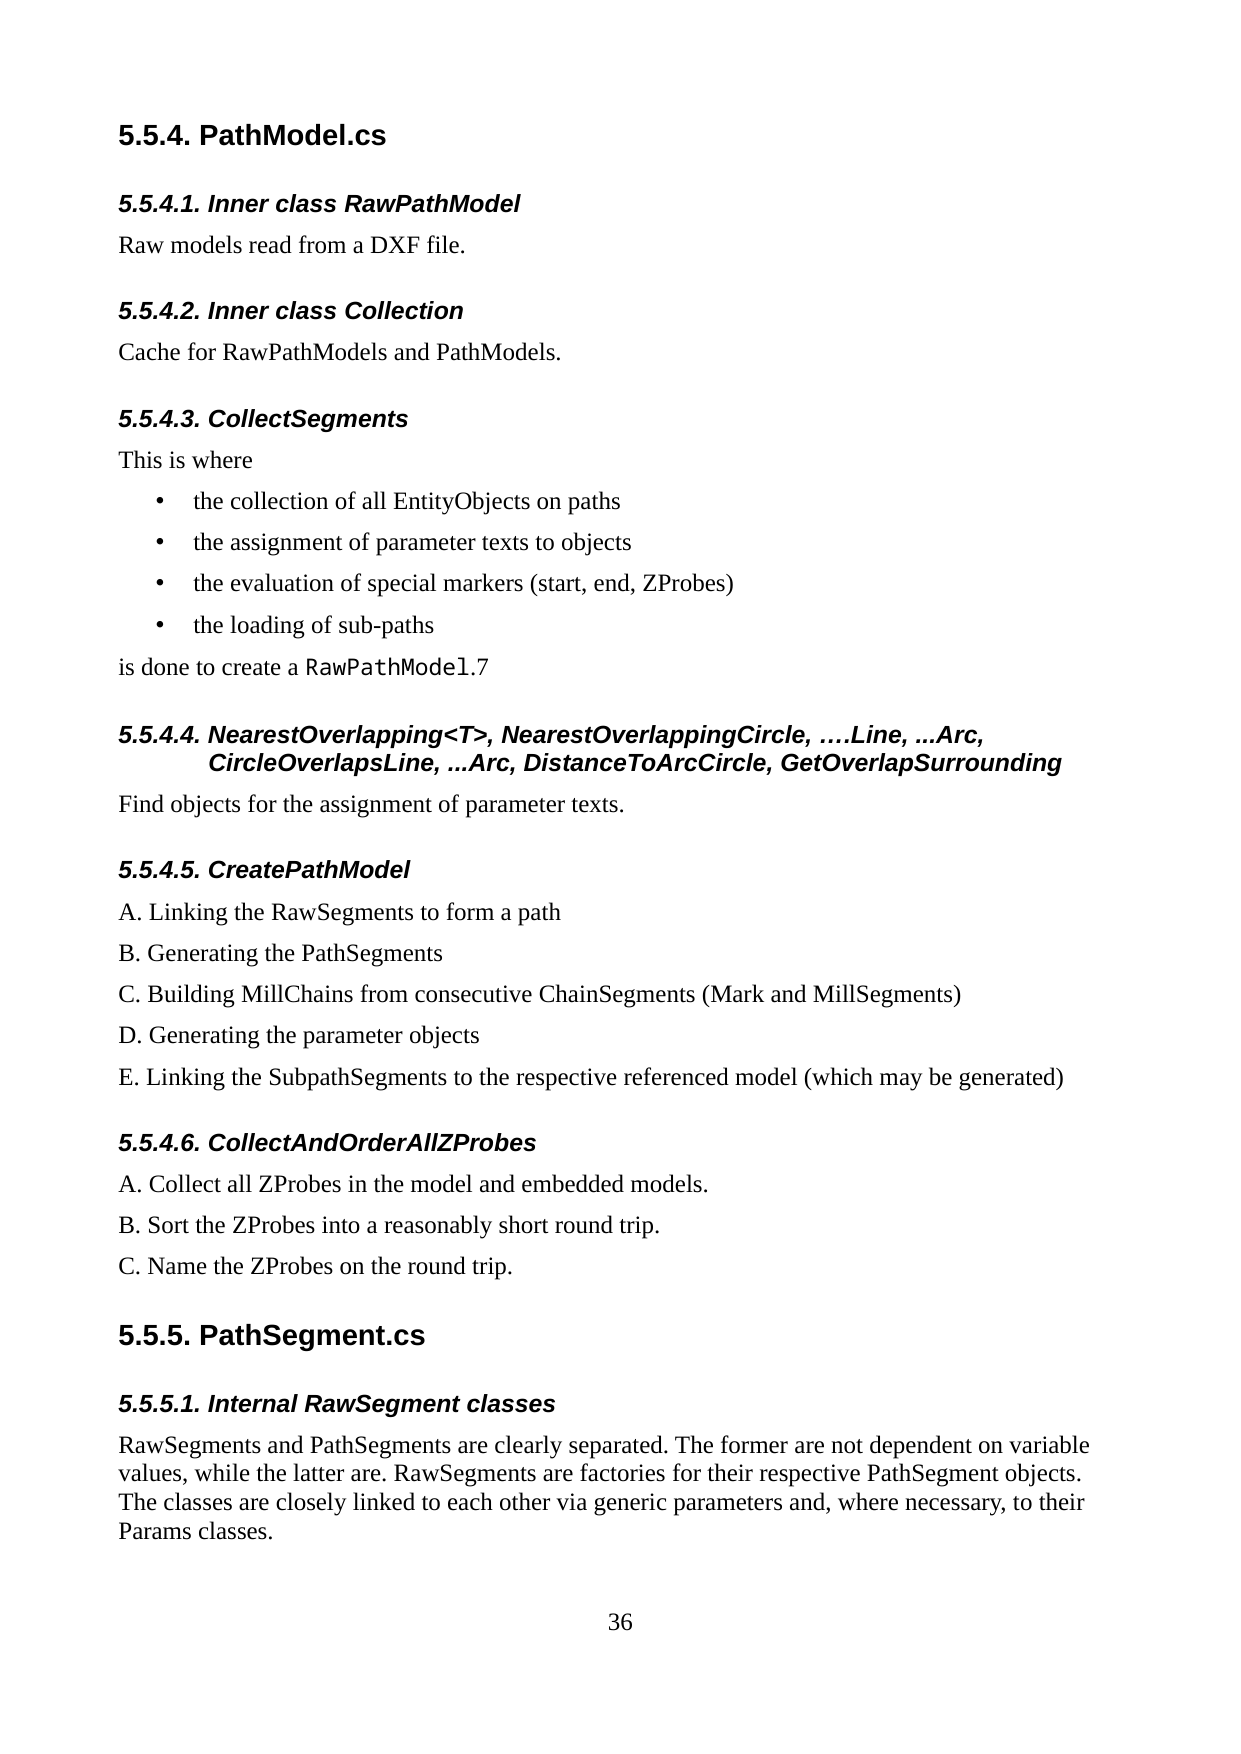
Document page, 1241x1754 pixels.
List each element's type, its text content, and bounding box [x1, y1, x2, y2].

subtitle 5.5.5.1. Internal RawSegment classes [118, 1389, 1122, 1417]
subtitle 5.5.4. PathModel.cs [118, 118, 1122, 152]
text C. Building MillChains from consecutive ChainSegments (Mark and MillSegments) [118, 979, 1122, 1008]
text E. Linking the SubpathSegments to the respective referenced model (which may be generated) [118, 1062, 1122, 1090]
text Cache for RawPathModels and PathModels. [118, 337, 1122, 366]
text D. Generating the parameter objects [118, 1020, 1122, 1049]
subtitle 5.5.4.4. NearestOverlapping<T>, NearestOverlappingCircle, ….Line, ...Arc, CircleOverlapsLine, ...Arc, DistanceToArcCircle, GetOverlapSurrounding [118, 720, 1122, 777]
subtitle 5.5.4.3. CollectSegments [118, 404, 1122, 432]
text RawSegments and PathSegments are clearly separated. The former are not dependent on variable values, while the latter are. RawSegments are factories for their respective PathSegment objects. The classes are closely linked to each other via generic parameters and, where necessary, to their Params classes. [118, 1430, 1122, 1545]
text is done to create a RawPathModel.7 [118, 651, 1122, 682]
subtitle 5.5.4.2. Inner class Collection [118, 296, 1122, 325]
subtitle 5.5.5. PathSegment.cs [118, 1318, 1122, 1351]
text A. Linking the RawSegments to form a path [118, 897, 1122, 925]
text A. Collect all ZProbes in the model and embedded models. [118, 1169, 1122, 1198]
subtitle 5.5.4.1. Inner class RawPathModel [118, 189, 1122, 218]
text Find objects for the assignment of parameter texts. [118, 789, 1122, 818]
list the collection of all EntityObjects on paths [156, 486, 1122, 515]
text Raw models read from a DXF file. [118, 230, 1122, 259]
subtitle 5.5.4.5. CreatePathModel [118, 856, 1122, 884]
list the loading of sub-paths [156, 610, 1122, 638]
text B. Generating the PathSegments [118, 938, 1122, 967]
text C. Name the ZProbes on the round trip. [118, 1251, 1122, 1280]
text B. Sort the ZProbes into a reasonably short round trip. [118, 1210, 1122, 1239]
subtitle 5.5.4.6. CollectAndOrderAllZProbes [118, 1128, 1122, 1156]
list the assignment of parameter texts to objects [156, 527, 1122, 556]
list the evaluation of special markers (start, end, ZProbes) [156, 568, 1122, 597]
text This is where [118, 445, 1122, 473]
